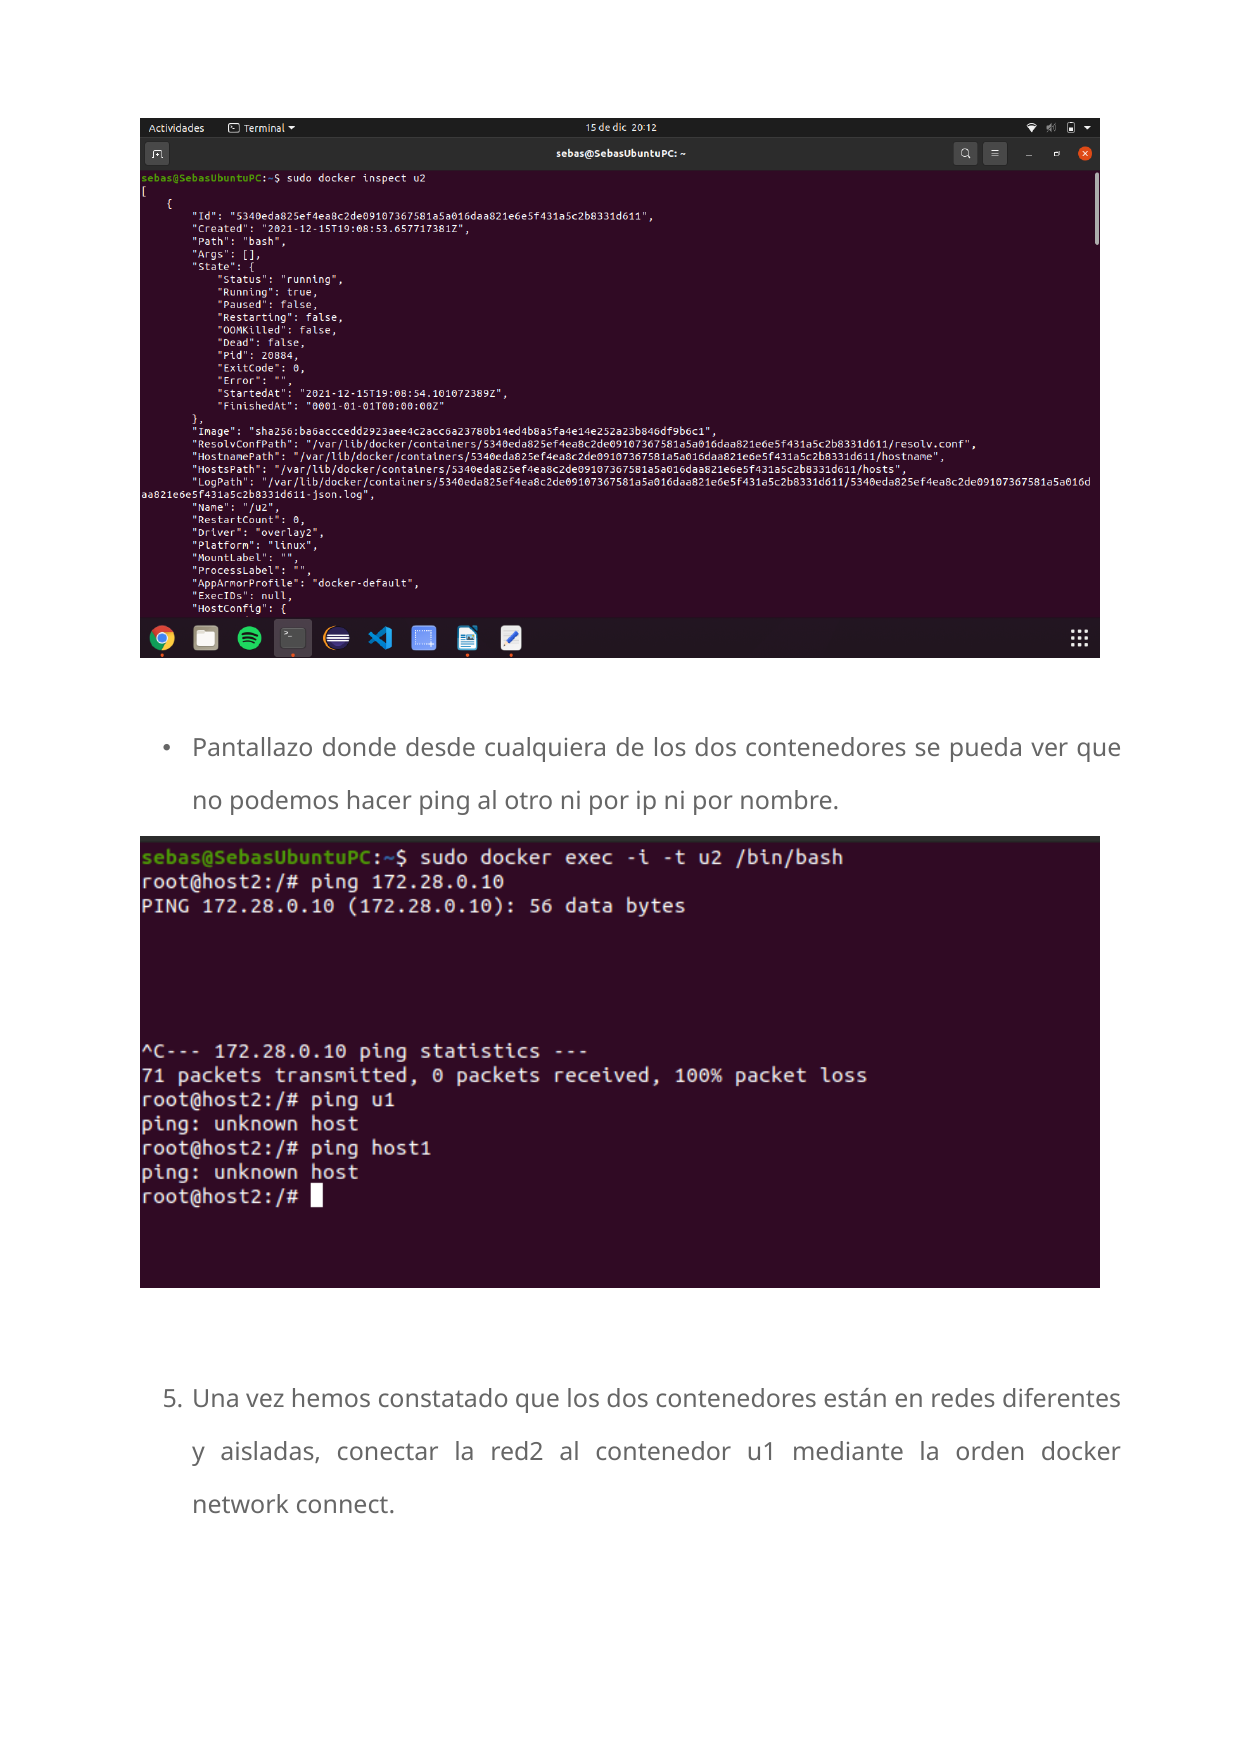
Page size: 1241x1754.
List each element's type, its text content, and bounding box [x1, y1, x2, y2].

list Una vez hemos constatado que los dos contenedores están en redes diferentes y aisladas, conectar la red2 al contenedor u1 mediante la orden docker network connect. [162, 1381, 1122, 1521]
picture [140, 836, 1100, 1288]
picture [140, 118, 1100, 658]
list Pantallazo donde desde cualquiera de los dos contenedores se pueda ver que no podemos hacer ping al otro ni por ip ni por nombre. [162, 730, 1122, 817]
